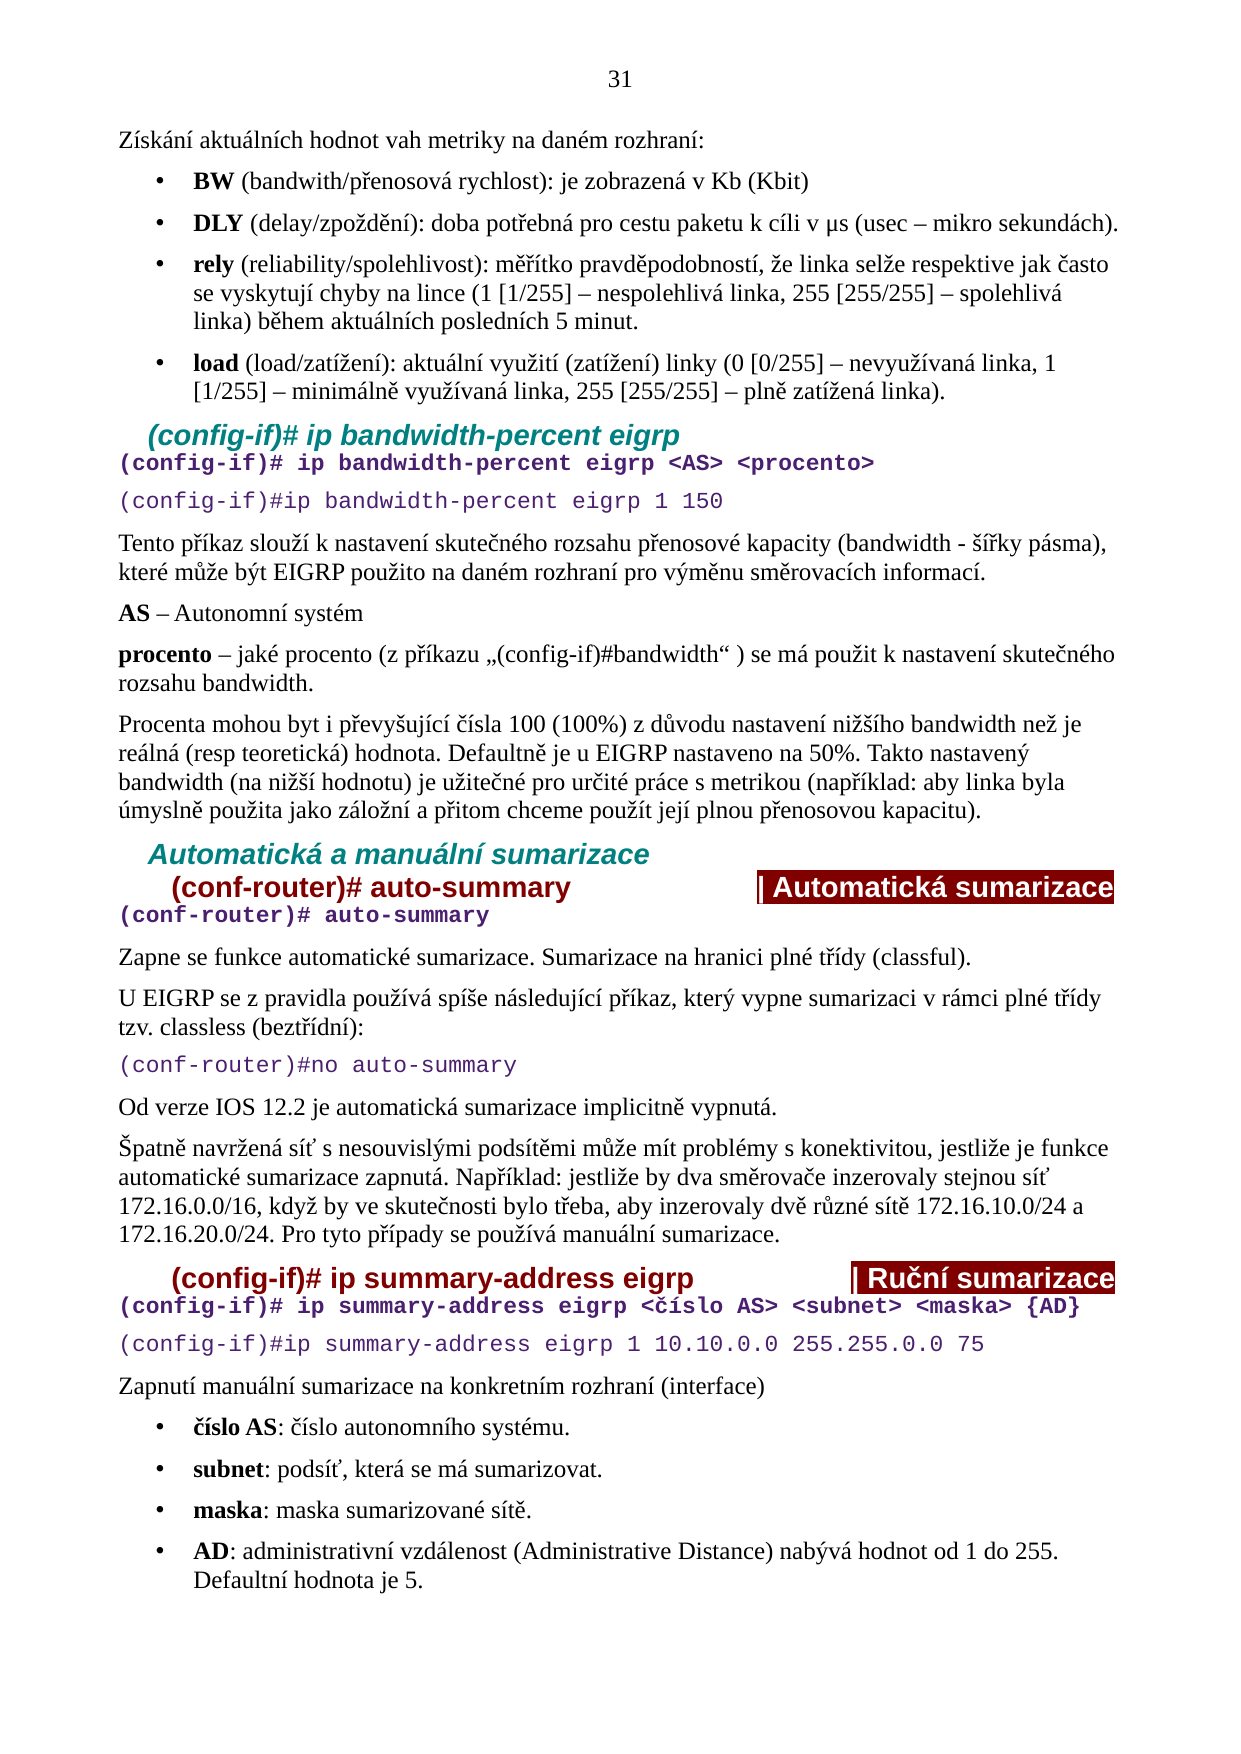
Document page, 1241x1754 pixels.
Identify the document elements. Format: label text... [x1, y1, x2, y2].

text Od verze IOS 12.2 je automatická sumarizace implicitně vypnutá. [118, 1092, 1122, 1121]
subtitle (conf-router)# auto-summary | Automatická sumarizace [171, 870, 1122, 904]
list AD: administrativní vzdálenost (Administrative Distance) nabývá hodnot od 1 do 255. Defaultní hodnota je 5. [156, 1536, 1122, 1594]
text (conf-router)# auto-summary [118, 904, 1122, 930]
subtitle (config-if)# ip summary-address eigrp | Ruční sumarizace [171, 1261, 1122, 1294]
text Zapne se funkce automatické sumarizace. Sumarizace na hranici plné třídy (classful). [118, 942, 1122, 971]
list číslo AS: číslo autonomního systému. [156, 1412, 1122, 1441]
text Špatně navržená síť s nesouvislými podsítěmi může mít problémy s konektivitou, jestliže je funkce automatické sumarizace zapnutá. Například: jestliže by dva směrovače inzerovaly stejnou síť 172.16.0.0/16, když by ve skutečnosti bylo třeba, aby inzerovaly dvě různé sítě 172.16.10.0/24 a 172.16.20.0/24. Pro tyto případy se používá manuální sumarizace. [118, 1133, 1122, 1248]
text (config-if)# ip summary-address eigrp <číslo AS> <subnet> <maska> {AD} [118, 1294, 1122, 1320]
text (config-if)#ip bandwidth-percent eigrp 1 150 [118, 489, 1122, 516]
text Procenta mohou byt i převyšující čísla 100 (100%) z důvodu nastavení nižšího bandwidth než je reálná (resp teoretická) hodnota. Defaultně je u EIGRP nastaveno na 50%. Takto nastavený bandwidth (na nižší hodnotu) je užitečné pro určité práce s metrikou (například: aby linka byla úmyslně použita jako záložní a přitom chceme použít její plnou přenosovou kapacitu). [118, 709, 1122, 824]
text procento – jaké procento (z příkazu „(config-if)#bandwidth“ ) se má použit k nastavení skutečného rozsahu bandwidth. [118, 639, 1122, 697]
text Získání aktuálních hodnot vah metriky na daném rozhraní: [118, 125, 1122, 154]
text AS – Autonomní systém [118, 598, 1122, 627]
text Zapnutí manuální sumarizace na konkretním rozhraní (interface) [118, 1371, 1122, 1400]
list load (load/zatížení): aktuální využití (zatížení) linky (0 [0/255] – nevyužívaná linka, 1 [1/255] – minimálně využívaná linka, 255 [255/255] – plně zatížená linka). [156, 348, 1122, 405]
list rely (reliability/spolehlivost): měřítko pravděpodobností, že linka selže respektive jak často se vyskytují chyby na lince (1 [1/255] – nespolehlivá linka, 255 [255/255] – spolehlivá linka) během aktuálních posledních 5 minut. [156, 249, 1122, 335]
subtitle (config-if)# ip bandwidth-percent eigrp [148, 418, 1122, 451]
list BW (bandwith/přenosová rychlost): je zobrazená v Kb (Kbit) [156, 166, 1122, 195]
text Tento příkaz slouží k nastavení skutečného rozsahu přenosové kapacity (bandwidth - šířky pásma), které může být EIGRP použito na daném rozhraní pro výměnu směrovacích informací. [118, 528, 1122, 586]
list DLY (delay/zpoždění): doba potřebná pro cestu paketu k cíli v μs (usec – mikro sekundách). [156, 208, 1122, 236]
subtitle Automatická a manuální sumarizace [148, 837, 1122, 870]
text (conf-router)#no auto-summary [118, 1053, 1122, 1079]
text (config-if)#ip summary-address eigrp 1 10.10.0.0 255.255.0.0 75 [118, 1333, 1122, 1359]
text (config-if)# ip bandwidth-percent eigrp <AS> <procento> [118, 451, 1122, 477]
list subnet: podsíť, která se má sumarizovat. [156, 1454, 1122, 1482]
text U EIGRP se z pravidla používá spíše následující příkaz, který vypne sumarizaci v rámci plné třídy tzv. classless (beztřídní): [118, 983, 1122, 1041]
list maska: maska sumarizované sítě. [156, 1495, 1122, 1524]
